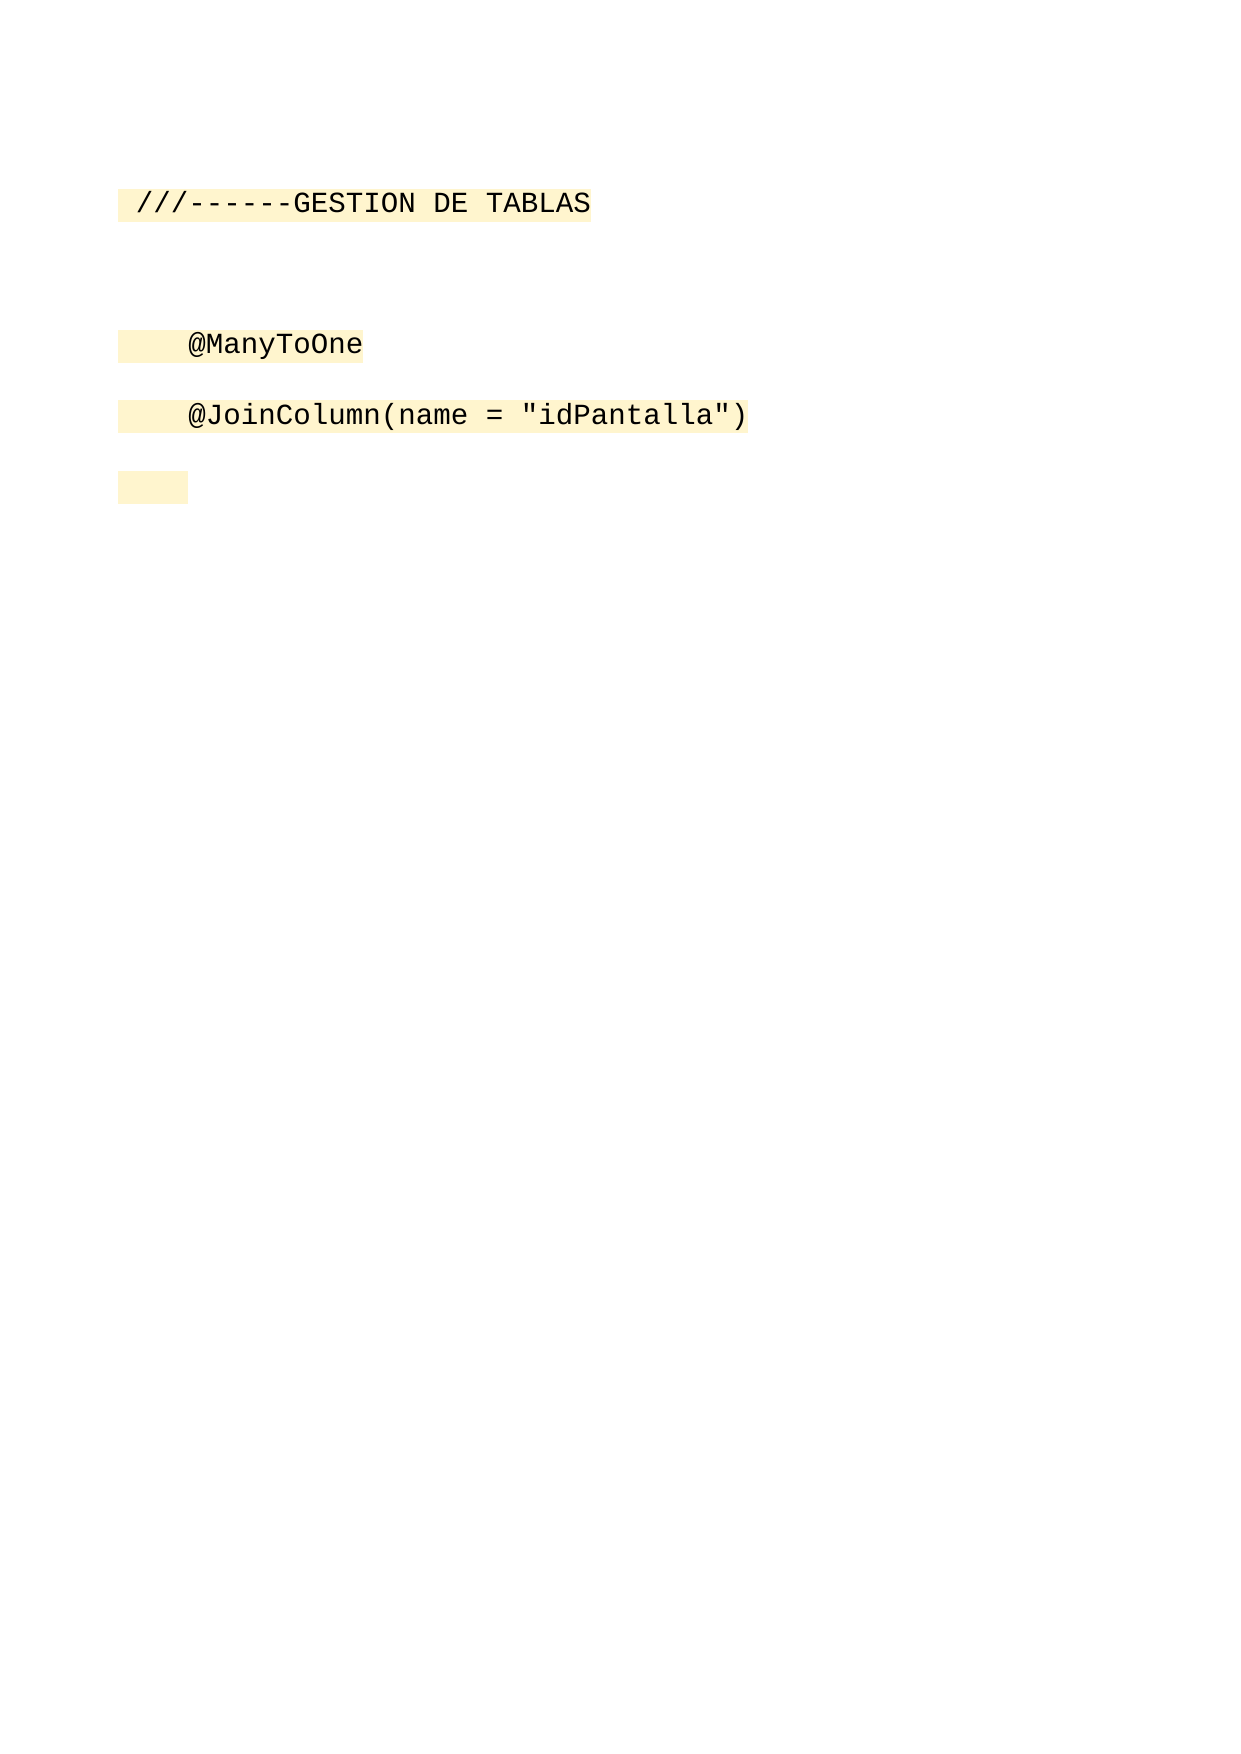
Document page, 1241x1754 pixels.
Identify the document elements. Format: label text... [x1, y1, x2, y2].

text @JoinColumn(name = "idPantalla") [748, 400, 1122, 433]
text @ManyToOne [363, 330, 1122, 363]
text ///------GESTION DE TABLAS [591, 189, 1122, 222]
